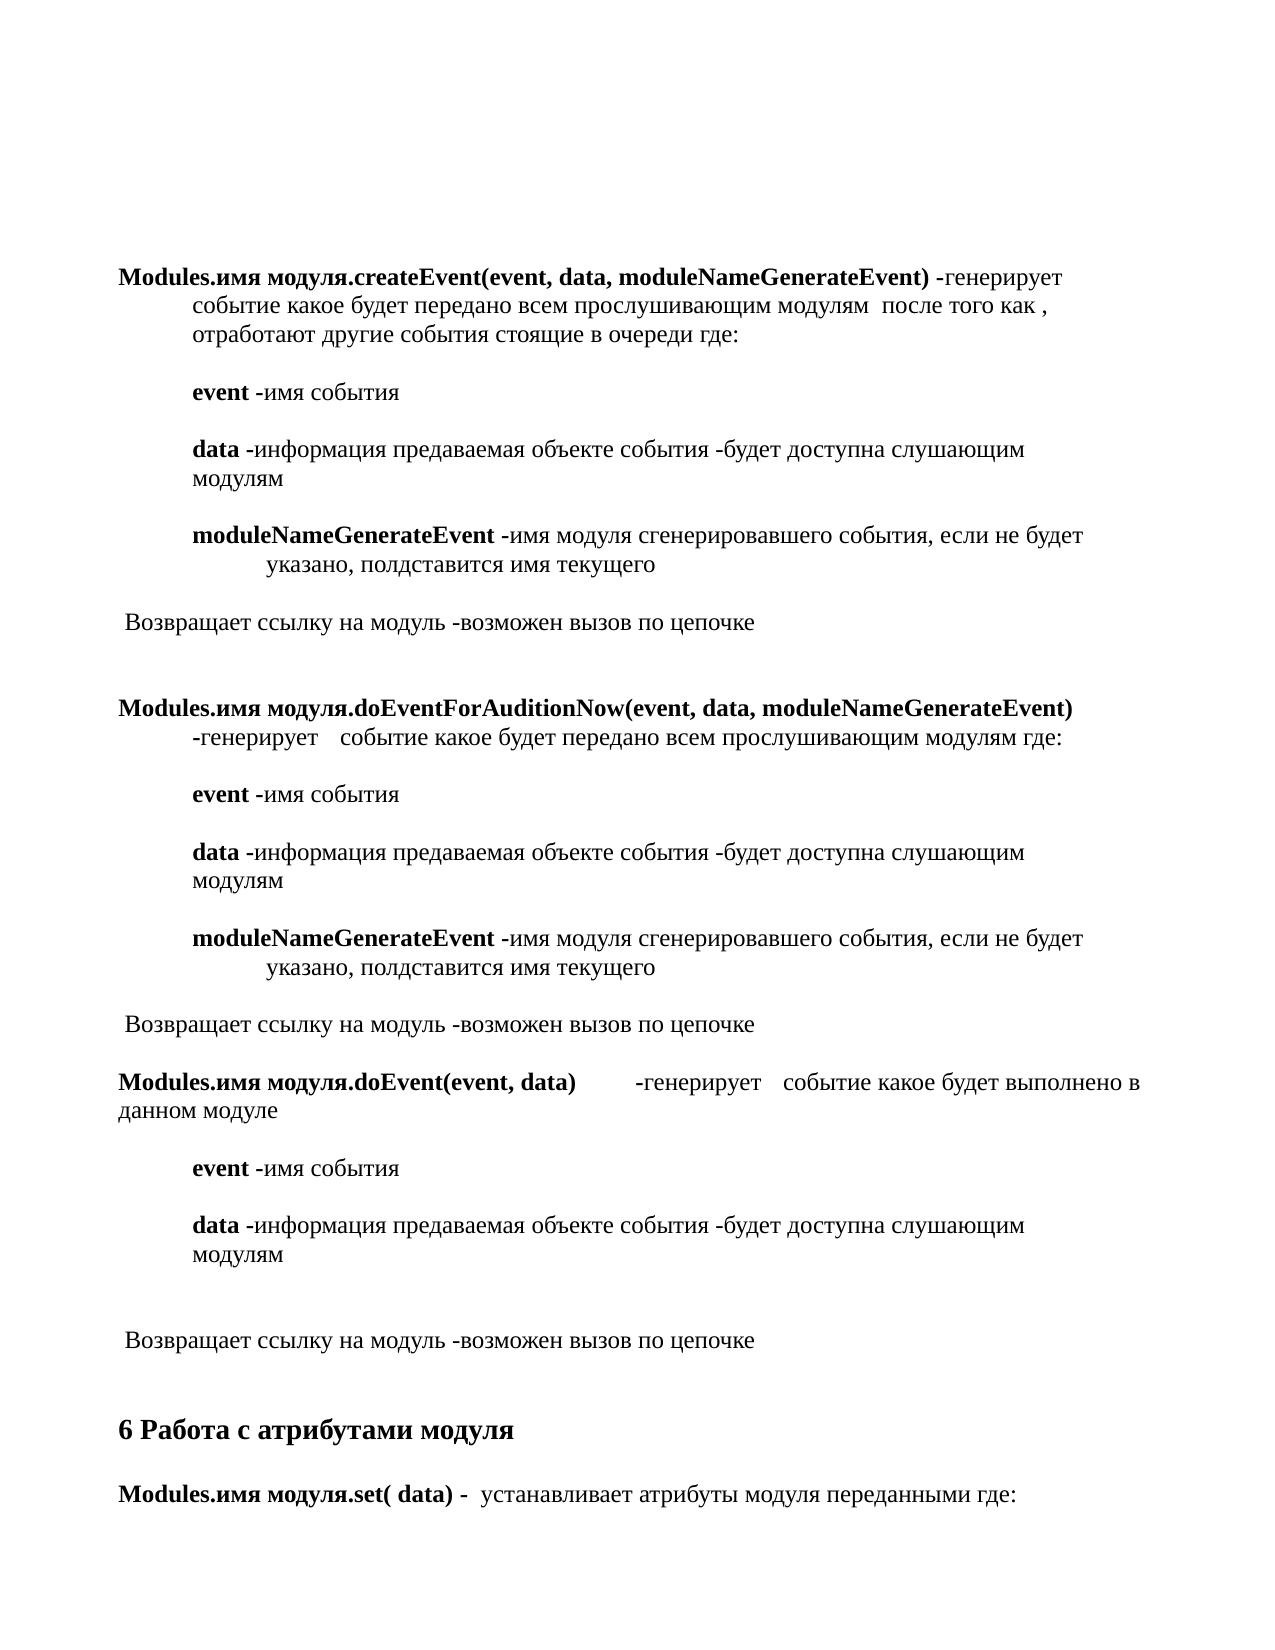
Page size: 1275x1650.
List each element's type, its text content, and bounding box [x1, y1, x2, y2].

text Modules.имя модуля.doEventForAuditionNow(event, data, moduleNameGenerateEvent) -генерирует событие какое будет передано всем прослушивающим модулям где: [118, 636, 1157, 779]
text event -имя события [118, 1153, 1157, 1182]
text data -информация предаваемая объекте события -будет доступна слушающим модулям [118, 406, 1157, 492]
text event -имя события [118, 377, 1157, 406]
text moduleNameGenerateEvent -имя модуля сгенерировавшего события, если не будет указано, полдставится имя текущего Возвращает ссылку на модуль -возможен вызов по цепочке Modules.имя модуля.doEvent(event, data) -генерирует событие какое будет выполнено в данном модуле [118, 894, 1157, 1153]
text data -информация предаваемая объекте события -будет доступна слушающим модулям [118, 1182, 1157, 1268]
text [118, 118, 1157, 204]
text data -информация предаваемая объекте события -будет доступна слушающим модулям [118, 808, 1157, 894]
text Modules.имя модуля.set( data) - устанавливает атрибуты модуля переданными где: [118, 1479, 1157, 1508]
text event -имя события [118, 779, 1157, 808]
text moduleNameGenerateEvent -имя модуля сгенерировавшего события, если не будет указано, полдставится имя текущего Возвращает ссылку на модуль -возможен вызов по цепочке [118, 492, 1157, 636]
text Modules.имя модуля.createEvent(event, data, moduleNameGenerateEvent) -генерирует событие какое будет передано всем прослушивающим модулям после того как , отработают другие события стоящие в очереди где: [118, 262, 1157, 377]
text Возвращает ссылку на модуль -возможен вызов по цепочке 6 Работа с атрибутами модуля [118, 1268, 1157, 1445]
